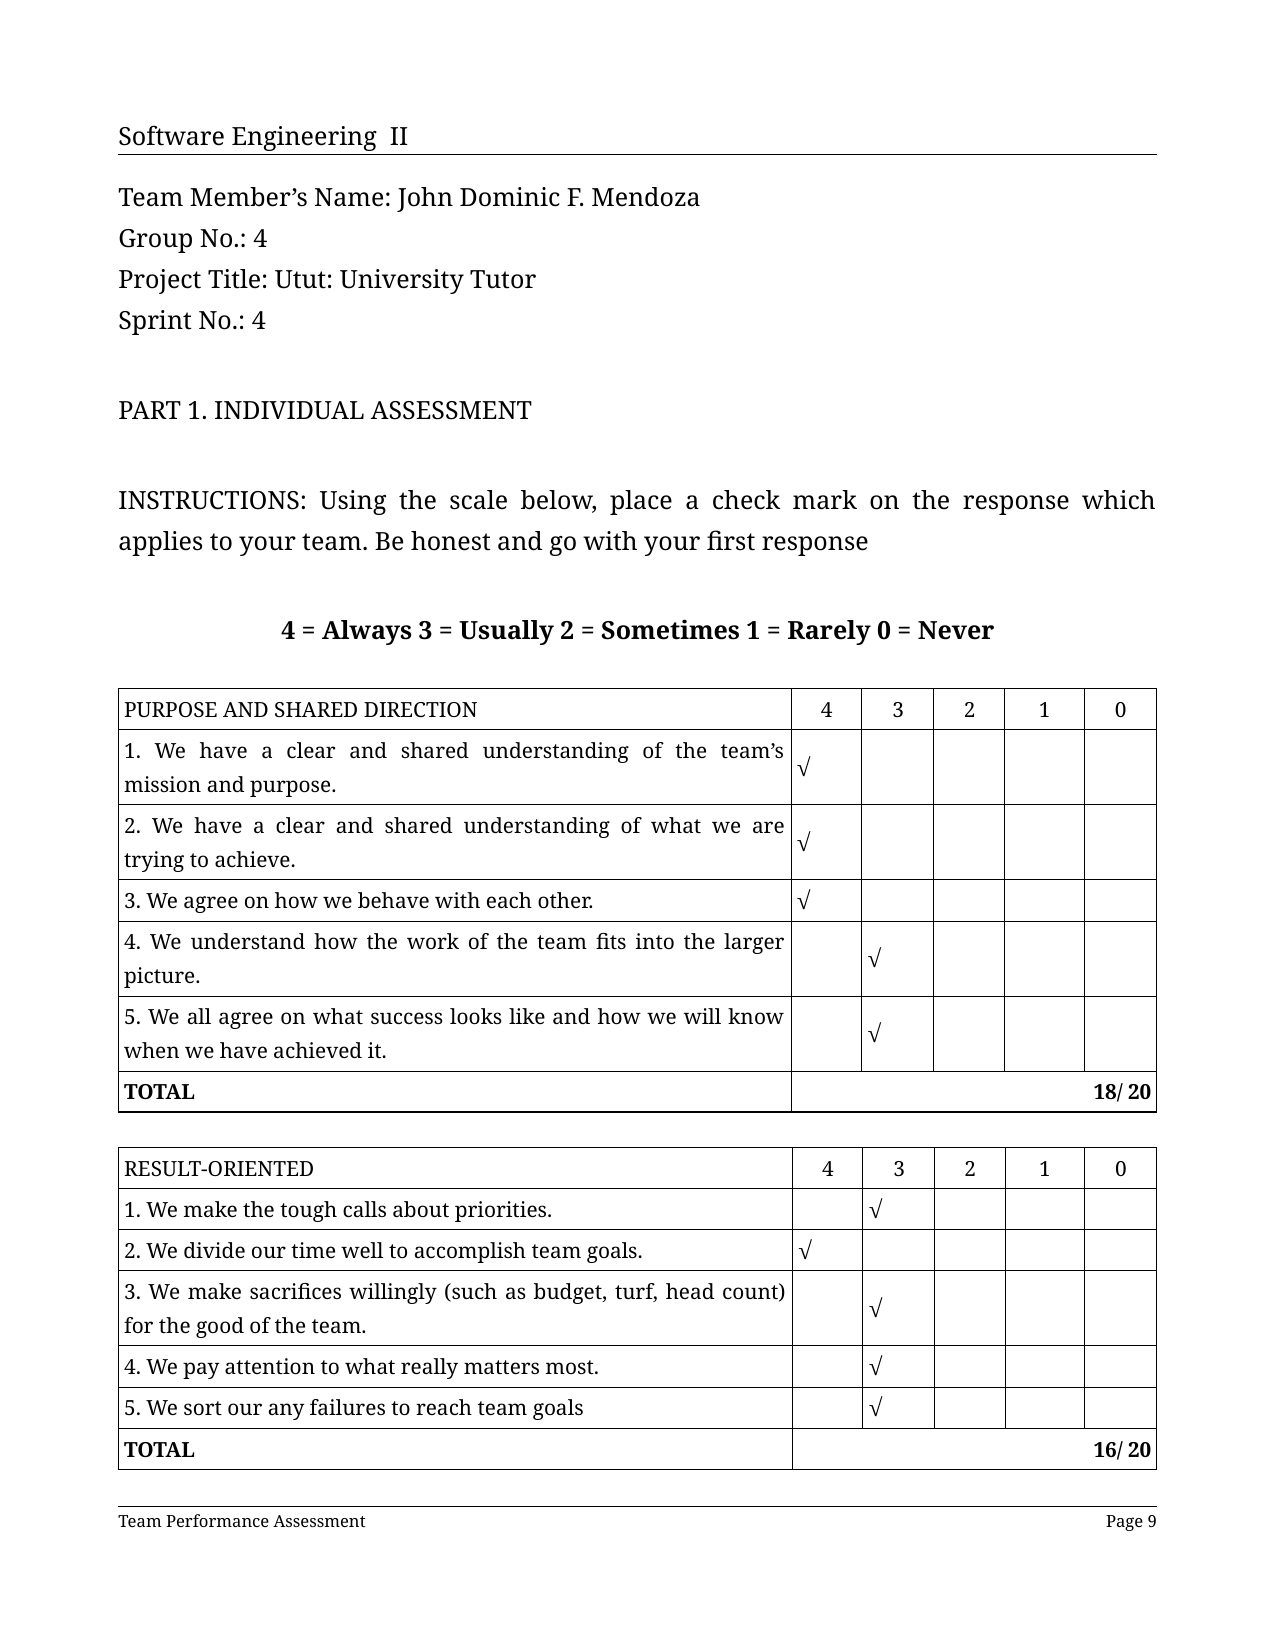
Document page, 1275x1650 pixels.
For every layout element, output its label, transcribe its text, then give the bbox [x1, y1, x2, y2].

table_cell [793, 1346, 862, 1387]
table_cell 1. We make the tough calls about priorities. [119, 1189, 792, 1229]
table_cell [863, 1230, 934, 1270]
table_cell [1006, 1230, 1084, 1270]
table_header 2 [935, 1148, 1005, 1188]
table_cell [793, 1189, 862, 1229]
table_cell 4. We pay attention to what really matters most. [119, 1346, 792, 1387]
table_cell [934, 880, 1004, 921]
table_cell [935, 1189, 1005, 1229]
table_header 2 [934, 689, 1004, 729]
table_cell [862, 805, 933, 879]
text Sprint No.: 4 [118, 302, 1157, 337]
table_cell [934, 805, 1004, 879]
table_cell [1005, 805, 1084, 879]
table_cell [1006, 1189, 1084, 1229]
table_cell [935, 1230, 1005, 1270]
table_cell [1005, 880, 1084, 921]
table_cell √ [862, 997, 933, 1071]
table_cell √ [863, 1346, 934, 1387]
table_cell [935, 1388, 1005, 1428]
table_cell [935, 1346, 1005, 1387]
text Group No.: 4 [118, 221, 1157, 255]
table_cell [1006, 1346, 1084, 1387]
table_cell [1085, 997, 1156, 1071]
table_header 1 [1006, 1148, 1084, 1188]
table_cell 18/ 20 [792, 1072, 1156, 1111]
table_cell [862, 880, 933, 921]
text Team Member’s Name: John Dominic F. Mendoza [118, 180, 1157, 214]
table_cell 2. We have a clear and shared understanding of what we are trying to achieve. [119, 805, 791, 879]
table_cell [1006, 1271, 1084, 1345]
table_cell √ [792, 805, 861, 879]
table_cell [935, 1271, 1005, 1345]
table_cell [793, 1388, 862, 1428]
table_cell 4. We understand how the work of the team fits into the larger picture. [119, 922, 791, 996]
table_cell [1085, 1230, 1156, 1270]
table_cell √ [863, 1189, 934, 1229]
table_cell [793, 1271, 862, 1345]
table_cell [1085, 1388, 1156, 1428]
table_cell [1085, 1346, 1156, 1387]
text 4 = Always 3 = Usually 2 = Sometimes 1 = Rarely 0 = Never [118, 613, 1157, 647]
table_cell [1085, 1189, 1156, 1229]
table_cell √ [792, 880, 861, 921]
table_header RESULT-ORIENTED [119, 1148, 792, 1188]
table_cell [1005, 922, 1084, 996]
table_cell 3. We agree on how we behave with each other. [119, 880, 791, 921]
text PART 1. INDIVIDUAL ASSESSMENT [118, 392, 1157, 426]
table_cell [792, 997, 861, 1071]
table_cell [934, 730, 1004, 804]
table_header 0 [1085, 1148, 1156, 1188]
table_cell √ [863, 1388, 934, 1428]
table_cell 5. We sort our any failures to reach team goals [119, 1388, 792, 1428]
table_cell [1085, 1271, 1156, 1345]
table_cell TOTAL [119, 1072, 791, 1111]
table_cell [1085, 922, 1156, 996]
table_header 3 [863, 1148, 934, 1188]
table_cell TOTAL [119, 1429, 792, 1469]
table_cell [792, 922, 861, 996]
table_cell [1085, 805, 1156, 879]
table_header 1 [1005, 689, 1084, 729]
table_cell 16/ 20 [793, 1429, 1156, 1469]
table_header 4 [792, 689, 861, 729]
table_cell √ [793, 1230, 862, 1270]
table_cell [862, 730, 933, 804]
table_cell √ [863, 1271, 934, 1345]
text Project Title: Utut: University Tutor [118, 262, 1157, 296]
table_cell [1005, 997, 1084, 1071]
table_cell [1005, 730, 1084, 804]
text INSTRUCTIONS: Using the scale below, place a check mark on the response which applies to your team. Be honest and go with your first response [118, 482, 1157, 557]
table_header PURPOSE AND SHARED DIRECTION [119, 689, 791, 729]
table_cell 2. We divide our time well to accomplish team goals. [119, 1230, 792, 1270]
table_cell [1006, 1388, 1084, 1428]
table_header 0 [1085, 689, 1156, 729]
table_header 3 [862, 689, 933, 729]
table_cell 5. We all agree on what success looks like and how we will know when we have achieved it. [119, 997, 791, 1071]
table_cell 1. We have a clear and shared understanding of the team’s mission and purpose. [119, 730, 791, 804]
table_header 4 [793, 1148, 862, 1188]
table_cell [934, 922, 1004, 996]
table_cell [934, 997, 1004, 1071]
table_cell 3. We make sacrifices willingly (such as budget, turf, head count) for the good of the team. [119, 1271, 792, 1345]
table_cell √ [862, 922, 933, 996]
table_cell [1085, 730, 1156, 804]
table_cell [1085, 880, 1156, 921]
table_cell √ [792, 730, 861, 804]
